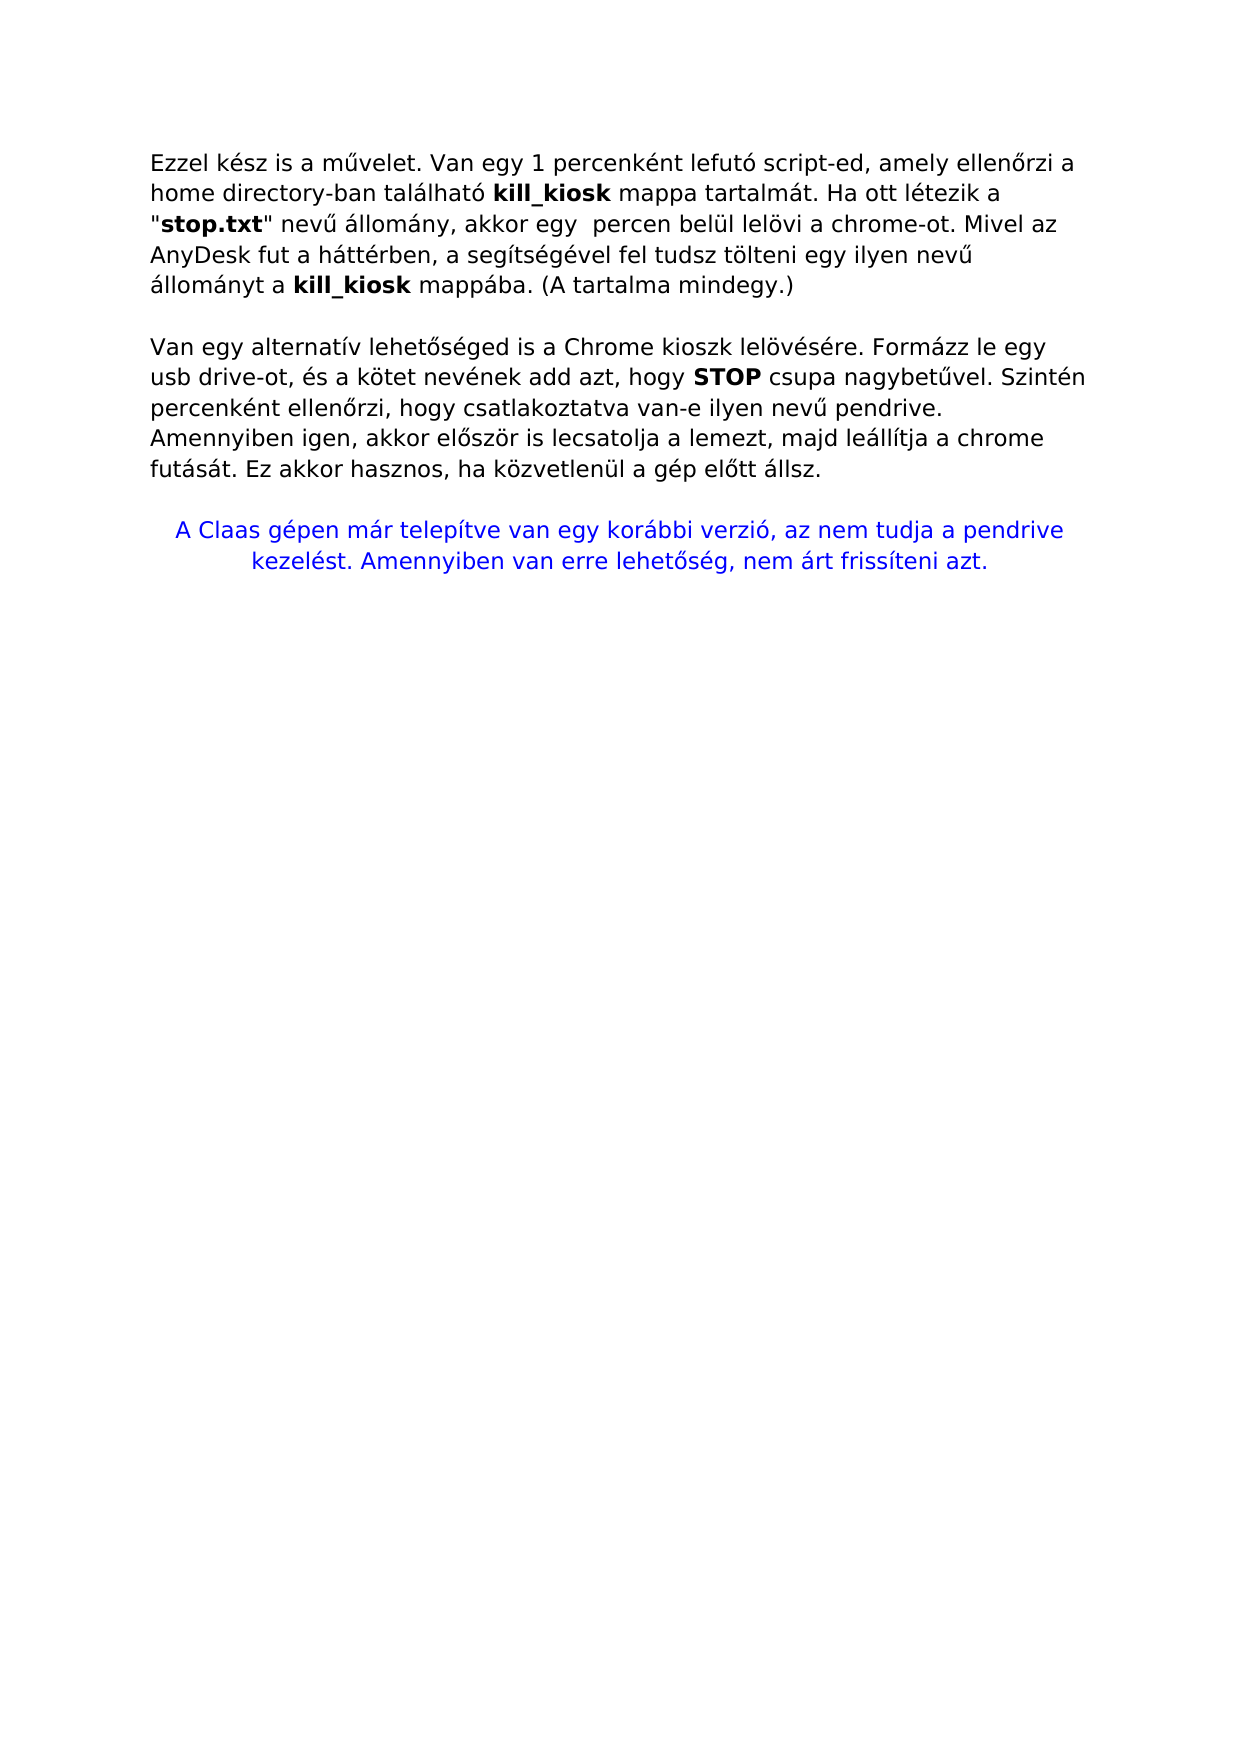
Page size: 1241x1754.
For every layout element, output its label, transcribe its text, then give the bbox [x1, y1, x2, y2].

text Ezzel kész is a művelet. Van egy 1 percenként lefutó script-ed, amely ellenőrzi a home directory-ban található kill_kiosk mappa tartalmát. Ha ott létezik a "stop.txt" nevű állomány, akkor egy percen belül lelövi a chrome-ot. Mivel az AnyDesk fut a háttérben, a segítségével fel tudsz tölteni egy ilyen nevű állományt a kill_kiosk mappába. (A tartalma mindegy.) [150, 150, 1090, 330]
text Van egy alternatív lehetőséged is a Chrome kioszk lelövésére. Formázz le egy usb drive-ot, és a kötet nevének add azt, hogy STOP csupa nagybetűvel. Szintén percenként ellenőrzi, hogy csatlakoztatva van-e ilyen nevű pendrive. Amennyiben igen, akkor először is lecsatolja a lemezt, majd leállítja a chrome futását. Ez akkor hasznos, ha közvetlenül a gép előtt állsz. [150, 334, 1090, 483]
text A Claas gépen már telepítve van egy korábbi verzió, az nem tudja a pendrive kezelést. Amennyiben van erre lehetőség, nem árt frissíteni azt. [150, 517, 1090, 575]
